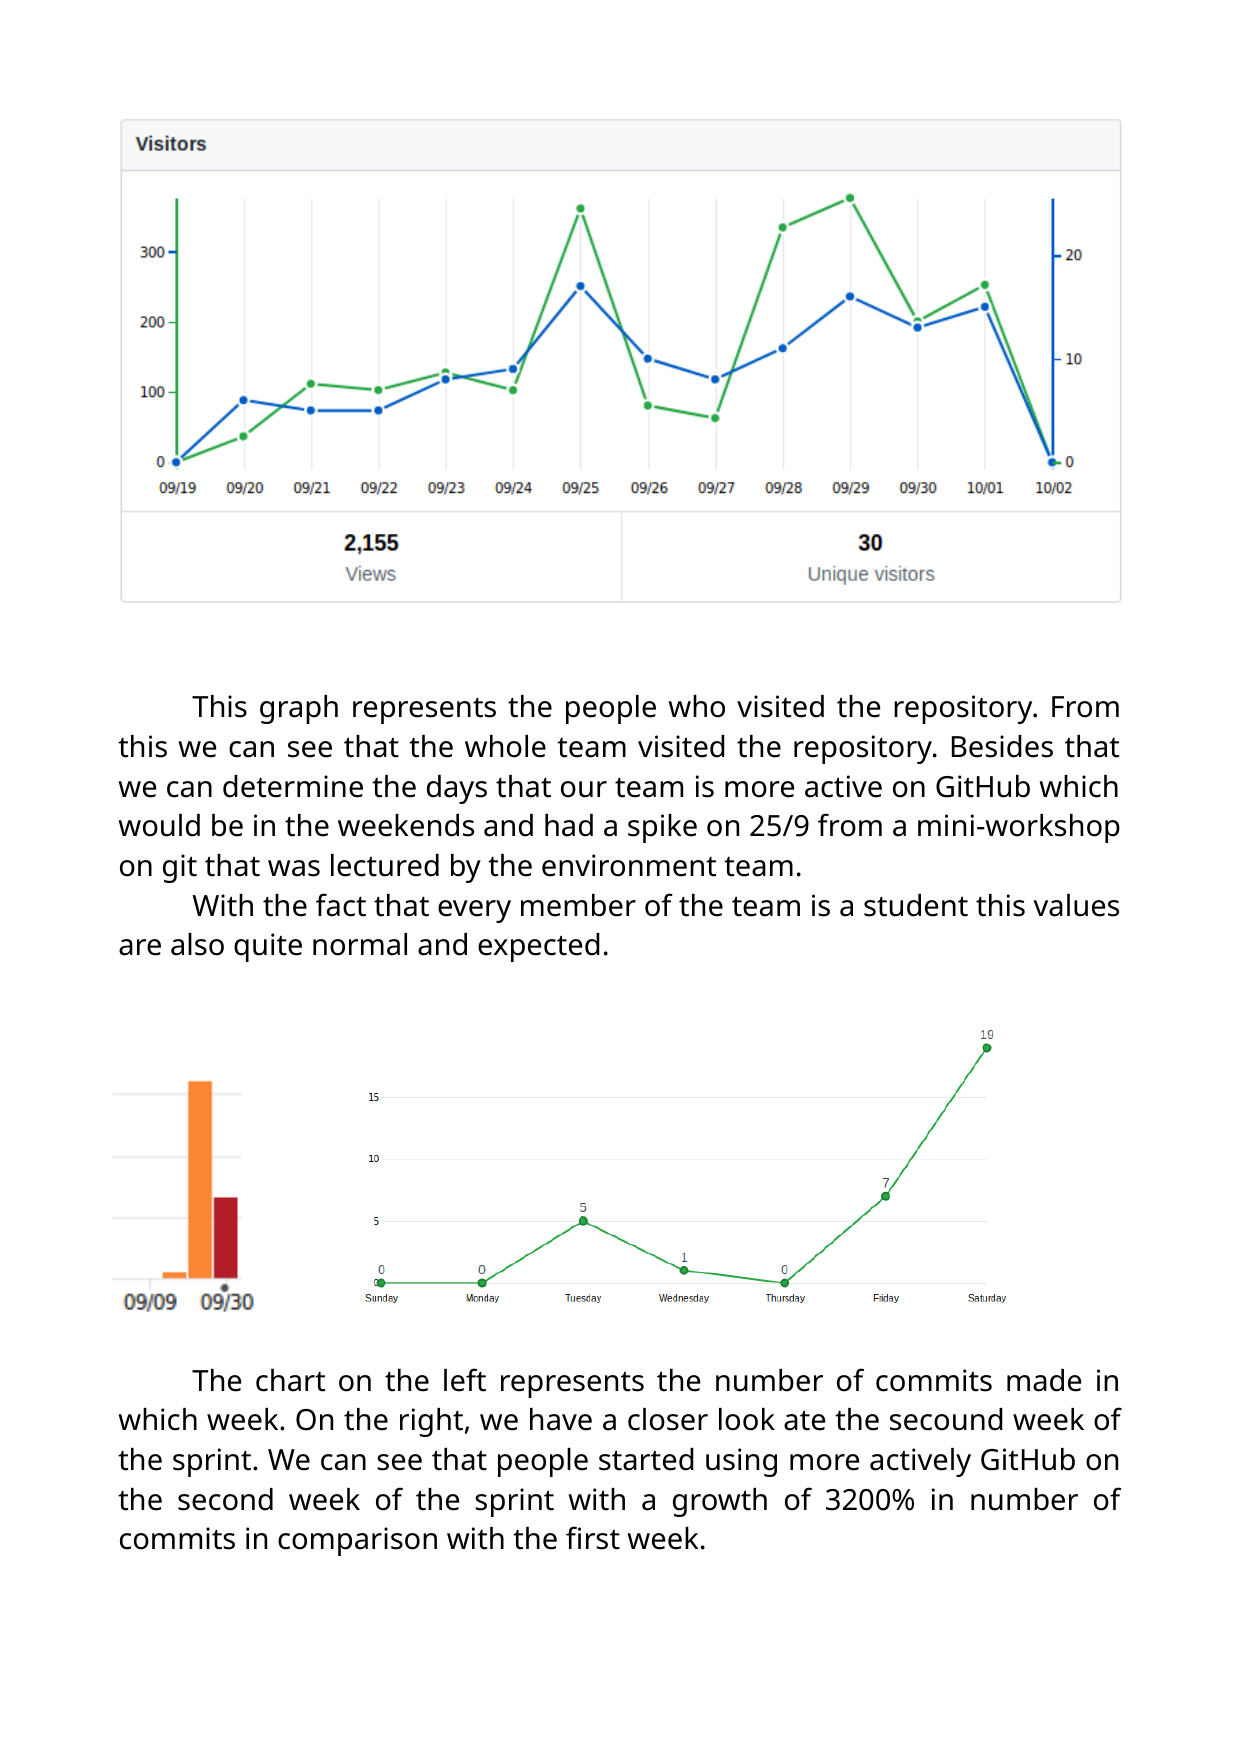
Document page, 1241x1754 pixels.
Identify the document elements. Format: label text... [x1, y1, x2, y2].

picture [112, 1066, 301, 1318]
text The chart on the left represents the number of commits made in which week. On the right, we have a closer look ate the secound week of the sprint. We can see that people started using more actively GitHub on the second week of the sprint with a growth of 3200% in number of commits in comparison with the first week. [118, 1360, 1122, 1558]
text With the fact that every member of the team is a student this values are also quite normal and expected. [118, 885, 1122, 964]
picture [346, 1017, 1020, 1320]
picture [118, 118, 1123, 607]
text This graph represents the people who visited the repository. From this we can see that the whole team visited the repository. Besides that we can determine the days that our team is more active on GitHub which would be in the weekends and had a spike on 25/9 from a mini-workshop on git that was lectured by the environment team. [118, 686, 1122, 885]
